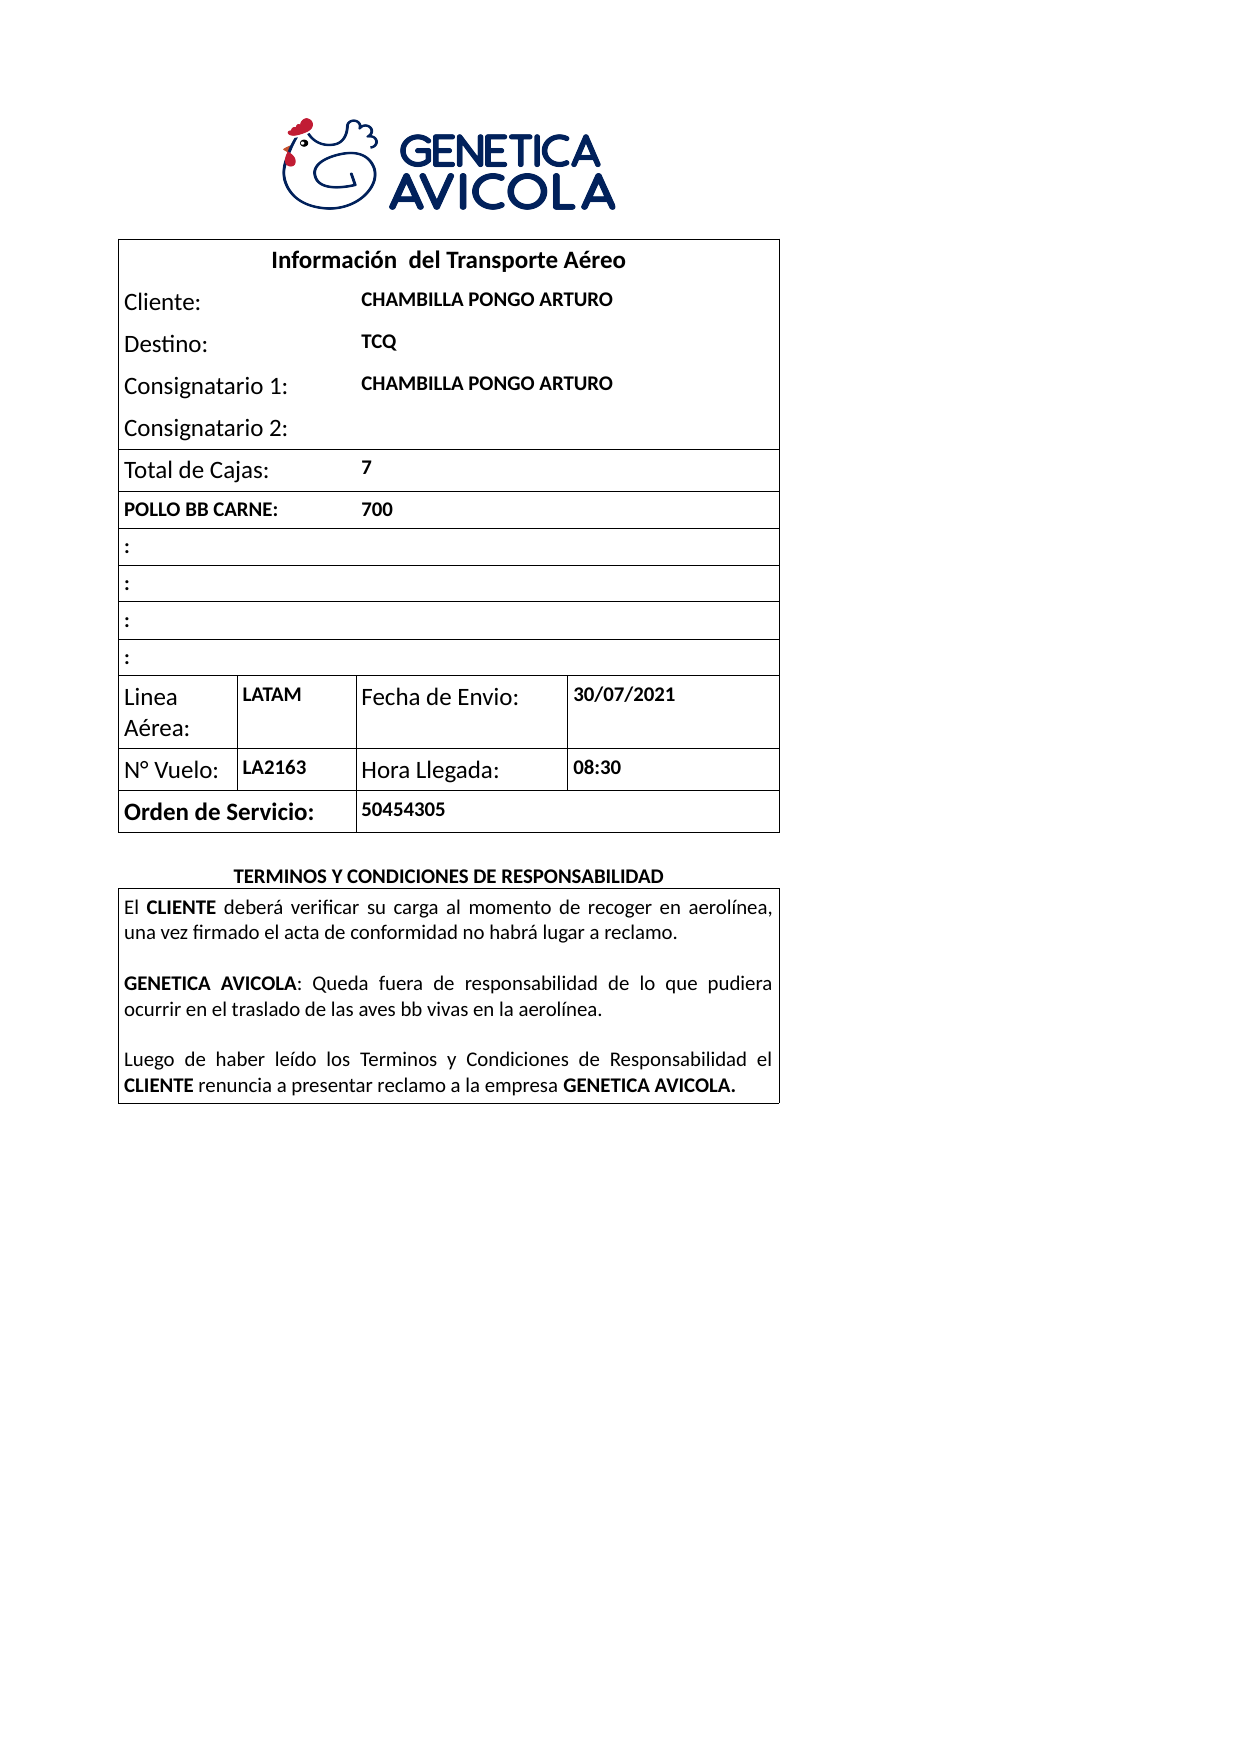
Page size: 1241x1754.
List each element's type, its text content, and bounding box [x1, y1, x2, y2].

table_cell : [119, 640, 356, 675]
table_cell LA2163 [238, 749, 356, 790]
table_header Información del Transporte Aéreo [119, 240, 779, 281]
table_cell Fecha de Envio: [357, 676, 567, 748]
table_cell Total de Cajas: [119, 450, 356, 491]
table_cell CHAMBILLA PONGO ARTURO [356, 365, 779, 406]
picture [282, 118, 616, 210]
table_cell Cliente: [119, 281, 356, 322]
table_cell Linea Aérea: [119, 676, 237, 748]
table_cell : [119, 566, 356, 601]
table_cell [356, 640, 779, 675]
table_cell Orden de Servicio: [119, 791, 356, 832]
table_cell 50454305 [357, 791, 779, 832]
table_cell [356, 602, 779, 638]
table_cell [356, 566, 779, 601]
table_cell Consignatario 1: [119, 365, 356, 406]
table_cell [356, 529, 779, 564]
table_cell 7 [356, 450, 779, 491]
table_cell 08:30 [568, 749, 779, 790]
table_cell : [119, 602, 356, 638]
table_cell El CLIENTE deberá verificar su carga al momento de recoger en aerolínea, una vez firmado el acta de conformidad no habrá lugar a reclamo. GENETICA AVICOLA: Queda fuera de responsabilidad de lo que pudiera ocurrir en el traslado de las aves bb vivas en la aerolínea. Luego de haber leído los Terminos y Condiciones de Responsabilidad el CLIENTE renuncia a presentar reclamo a la empresa GENETICA AVICOLA. [119, 889, 779, 1103]
table_cell Consignatario 2: [119, 406, 356, 448]
table_cell POLLO BB CARNE: [119, 492, 356, 527]
table_cell LATAM [238, 676, 356, 748]
table_cell TERMINOS Y CONDICIONES DE RESPONSABILIDAD [118, 833, 779, 888]
table_cell Hora Llegada: [357, 749, 567, 790]
table_cell Destino: [119, 323, 356, 364]
table_cell 30/07/2021 [568, 676, 779, 748]
table_cell N° Vuelo: [119, 749, 237, 790]
table_cell [356, 406, 779, 448]
table_cell : [119, 529, 356, 564]
table_cell 700 [356, 492, 779, 527]
table_cell CHAMBILLA PONGO ARTURO [356, 281, 779, 322]
table_cell TCQ [356, 323, 779, 364]
